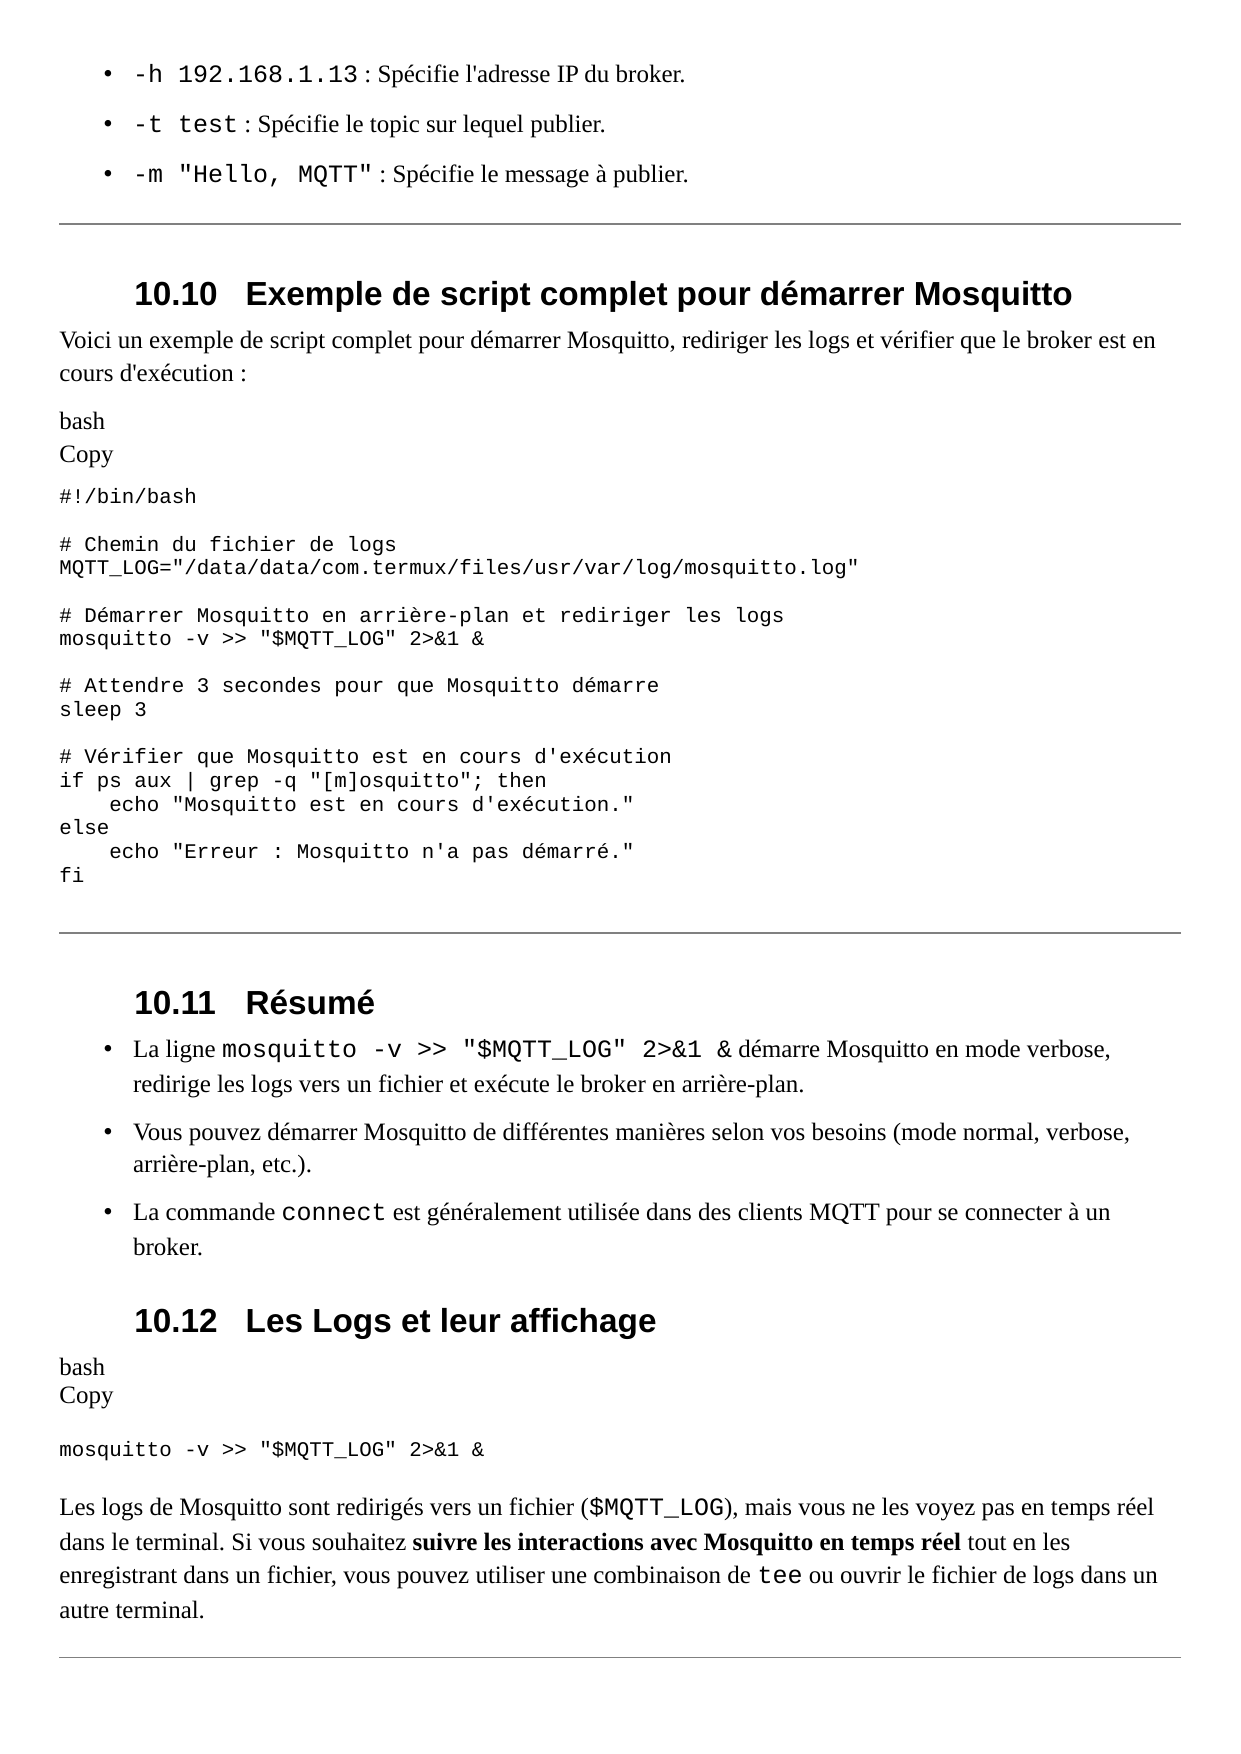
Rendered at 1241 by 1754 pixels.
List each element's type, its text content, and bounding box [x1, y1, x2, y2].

list -t test : Spécifie le topic sur lequel publier. [103, 109, 1181, 140]
text sleep 3 [59, 699, 1181, 723]
text else [59, 817, 1181, 841]
text echo "Mosquitto est en cours d'exécution." [59, 794, 1181, 817]
list -m "Hello, MQTT" : Spécifie le message à publier. [103, 159, 1181, 190]
text # Vérifier que Mosquitto est en cours d'exécution [59, 746, 1181, 770]
text bash [59, 406, 1181, 434]
subtitle Les Logs et leur affichage [134, 1301, 1181, 1339]
text mosquitto -v >> "$MQTT_LOG" 2>&1 & [59, 1439, 1181, 1462]
text Copy [59, 439, 1181, 467]
list La commande connect est généralement utilisée dans des clients MQTT pour se connecter à un broker. [103, 1197, 1181, 1261]
list La ligne mosquitto -v >> "$MQTT_LOG" 2>&1 & démarre Mosquitto en mode verbose, redirige les logs vers un fichier et exécute le broker en arrière-plan. [103, 1034, 1181, 1098]
text bash [59, 1352, 1181, 1380]
subtitle Résumé [134, 983, 1181, 1021]
subtitle Exemple de script complet pour démarrer Mosquitto [134, 274, 1181, 313]
text echo "Erreur : Mosquitto n'a pas démarré." [59, 841, 1181, 865]
text Les logs de Mosquitto sont redirigés vers un fichier ($MQTT_LOG), mais vous ne les voyez pas en temps réel dans le terminal. Si vous souhaitez suivre les interactions avec Mosquitto en temps réel tout en les enregistrant dans un fichier, vous pouvez utiliser une combinaison de tee ou ouvrir le fichier de logs dans un autre terminal. [59, 1492, 1181, 1624]
text if ps aux | grep -q "[m]osquitto"; then [59, 770, 1181, 794]
text #!/bin/bash [59, 486, 1181, 510]
text Copy [59, 1380, 1181, 1409]
text mosquitto -v >> "$MQTT_LOG" 2>&1 & [59, 628, 1181, 652]
text # Démarrer Mosquitto en arrière-plan et rediriger les logs [59, 604, 1181, 628]
text fi [59, 865, 1181, 888]
list Vous pouvez démarrer Mosquitto de différentes manières selon vos besoins (mode normal, verbose, arrière-plan, etc.). [103, 1117, 1181, 1178]
text # Attendre 3 secondes pour que Mosquitto démarre [59, 676, 1181, 699]
text MQTT_LOG="/data/data/com.termux/files/usr/var/log/mosquitto.log" [59, 557, 1181, 581]
text Voici un exemple de script complet pour démarrer Mosquitto, rediriger les logs et vérifier que le broker est en cours d'exécution : [59, 325, 1181, 387]
text # Chemin du fichier de logs [59, 534, 1181, 557]
list -h 192.168.1.13 : Spécifie l'adresse IP du broker. [103, 59, 1181, 90]
